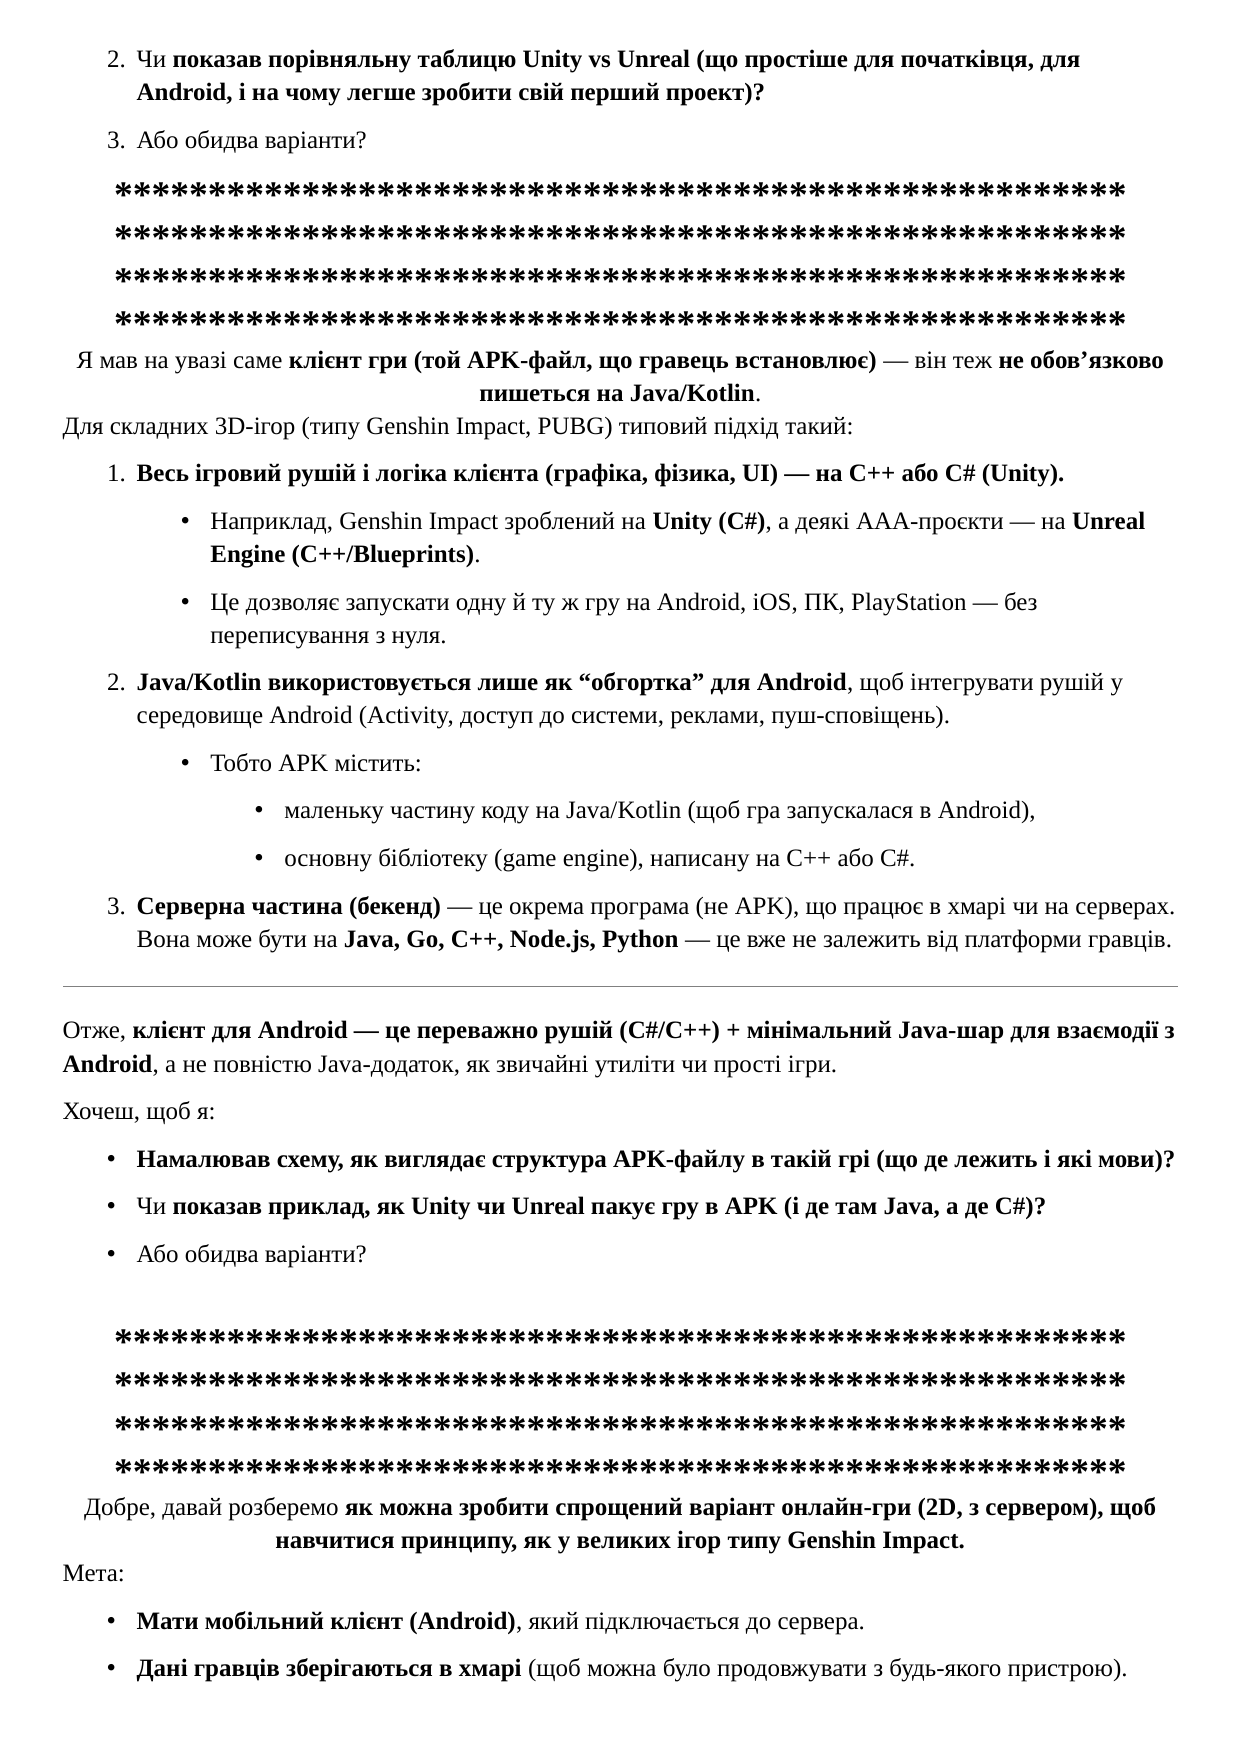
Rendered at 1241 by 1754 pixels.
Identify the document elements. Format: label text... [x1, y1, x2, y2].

list Мати мобільний клієнт (Android), який підключається до сервера. [107, 1606, 1178, 1634]
text Для складних 3D-ігор (типу Genshin Impact, PUBG) типовий підхід такий: [62, 411, 1178, 439]
subtitle ****************************************************** [62, 215, 1178, 258]
list Весь ігровий рушій і логіка клієнта (графіка, фізика, UI) — на C++ або C# (Unity). [107, 458, 1178, 487]
list Серверна частина (бекенд) — це окрема програма (не APK), що працює в хмарі чи на серверах. Вона може бути на Java, Go, C++, Node.js, Python — це вже не залежить від платформи гравців. [107, 891, 1178, 952]
subtitle ****************************************************** [62, 1406, 1178, 1449]
list Тобто APK містить: [181, 748, 1178, 777]
list Це дозволяє запускати одну й ту ж гру на Android, iOS, ПК, PlayStation — без переписування з нуля. [181, 587, 1178, 648]
text Отже, клієнт для Android — це переважно рушій (C#/C++) + мінімальний Java-шар для взаємодії з Android, а не повністю Java-додаток, як звичайні утиліти чи прості ігри. [62, 1016, 1178, 1077]
text Я мав на увазі саме клієнт гри (той APK-файл, що гравець встановлює) — він теж не обов’язково пишеться на Java/Kotlin. [62, 345, 1178, 407]
list Чи показав приклад, як Unity чи Unreal пакує гру в APK (і де там Java, а де C#)? [107, 1191, 1178, 1220]
text Мета: [62, 1558, 1178, 1587]
list Наприклад, Genshin Impact зроблений на Unity (C#), а деякі AAA-проєкти — на Unreal Engine (C++/Blueprints). [181, 506, 1178, 568]
subtitle ****************************************************** [62, 258, 1178, 302]
list Дані гравців зберігаються в хмарі (щоб можна було продовжувати з будь-якого пристрою). [107, 1653, 1178, 1682]
list Або обидва варіанти? [107, 125, 1178, 153]
subtitle ****************************************************** [62, 1449, 1178, 1492]
list основну бібліотеку (game engine), написану на C++ або C#. [254, 843, 1178, 872]
list маленьку частину коду на Java/Kotlin (щоб гра запускалася в Android), [254, 796, 1178, 824]
text Добре, давай розберемо як можна зробити спрощений варіант онлайн-гри (2D, з сервером), щоб навчитися принципу, як у великих ігор типу Genshin Impact. [62, 1492, 1178, 1554]
list Намалював схему, як виглядає структура APK-файлу в такій грі (що де лежить і які мови)? [107, 1144, 1178, 1173]
text Хочеш, щоб я: [62, 1096, 1178, 1125]
list Java/Kotlin використовується лише як “обгортка” для Android, щоб інтегрувати рушій у середовище Android (Activity, доступ до системи, реклами, пуш-сповіщень). [107, 667, 1178, 729]
subtitle ****************************************************** [62, 302, 1178, 345]
subtitle ****************************************************** [62, 1363, 1178, 1406]
list Чи показав порівняльну таблицю Unity vs Unreal (що простіше для початківця, для Android, і на чому легше зробити свій перший проект)? [107, 44, 1178, 106]
subtitle ****************************************************** [62, 1320, 1178, 1363]
subtitle ****************************************************** [62, 172, 1178, 215]
list Або обидва варіанти? [107, 1239, 1178, 1268]
